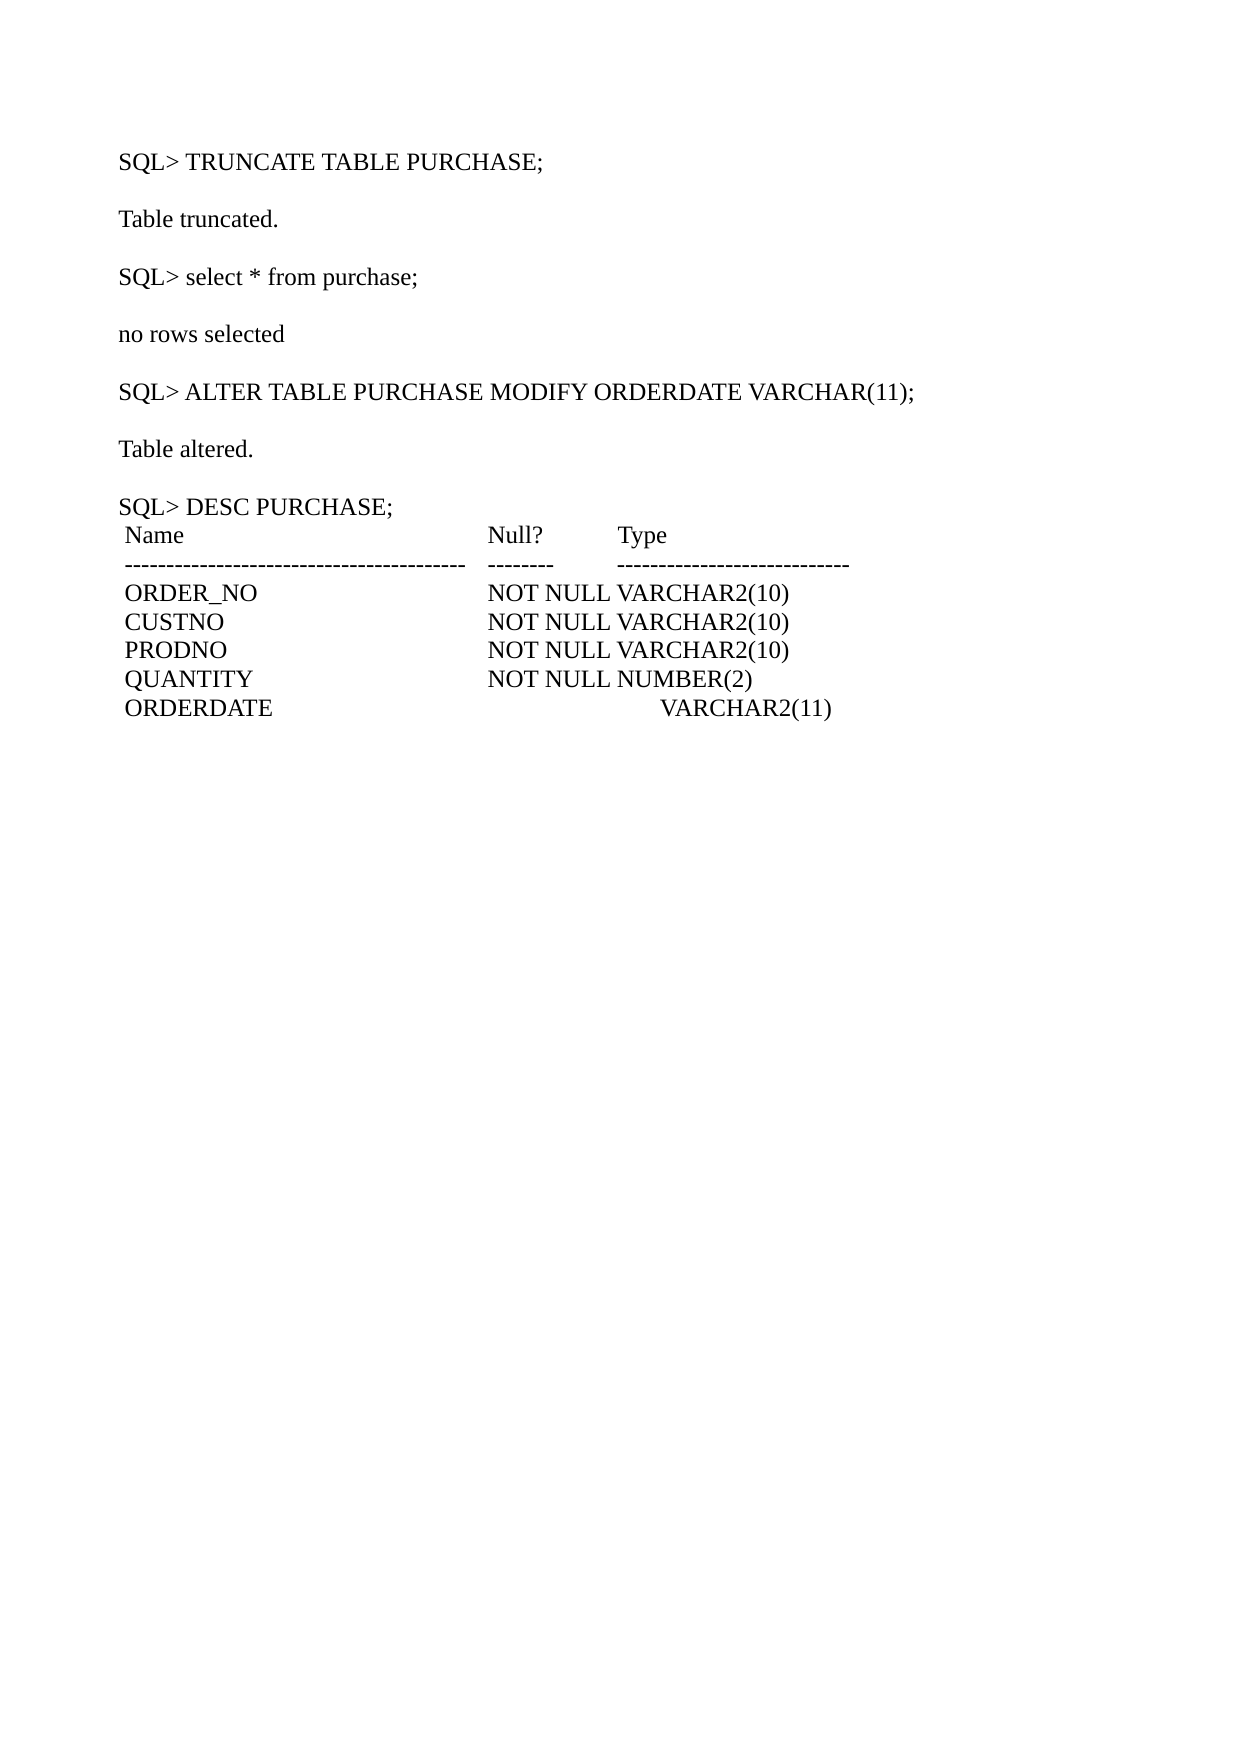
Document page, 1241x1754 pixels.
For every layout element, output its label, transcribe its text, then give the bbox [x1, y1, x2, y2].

text CUSTNO NOT NULL VARCHAR2(10) [118, 607, 1122, 636]
text ORDER_NO NOT NULL VARCHAR2(10) [118, 578, 1122, 607]
text SQL> select * from purchase; [118, 262, 1122, 291]
text QUANTITY NOT NULL NUMBER(2) [118, 664, 1122, 693]
text SQL> ALTER TABLE PURCHASE MODIFY ORDERDATE VARCHAR(11); [118, 377, 1122, 406]
text PRODNO NOT NULL VARCHAR2(10) [118, 636, 1122, 664]
text Table altered. [118, 434, 1122, 463]
text Name Null? Type [118, 521, 1122, 549]
text no rows selected [118, 319, 1122, 348]
text ORDERDATE VARCHAR2(11) [118, 693, 1122, 722]
text ----------------------------------------- -------- ---------------------------- [118, 549, 1122, 578]
text Table truncated. [118, 204, 1122, 233]
text SQL> TRUNCATE TABLE PURCHASE; [118, 147, 1122, 176]
text SQL> DESC PURCHASE; [118, 492, 1122, 521]
